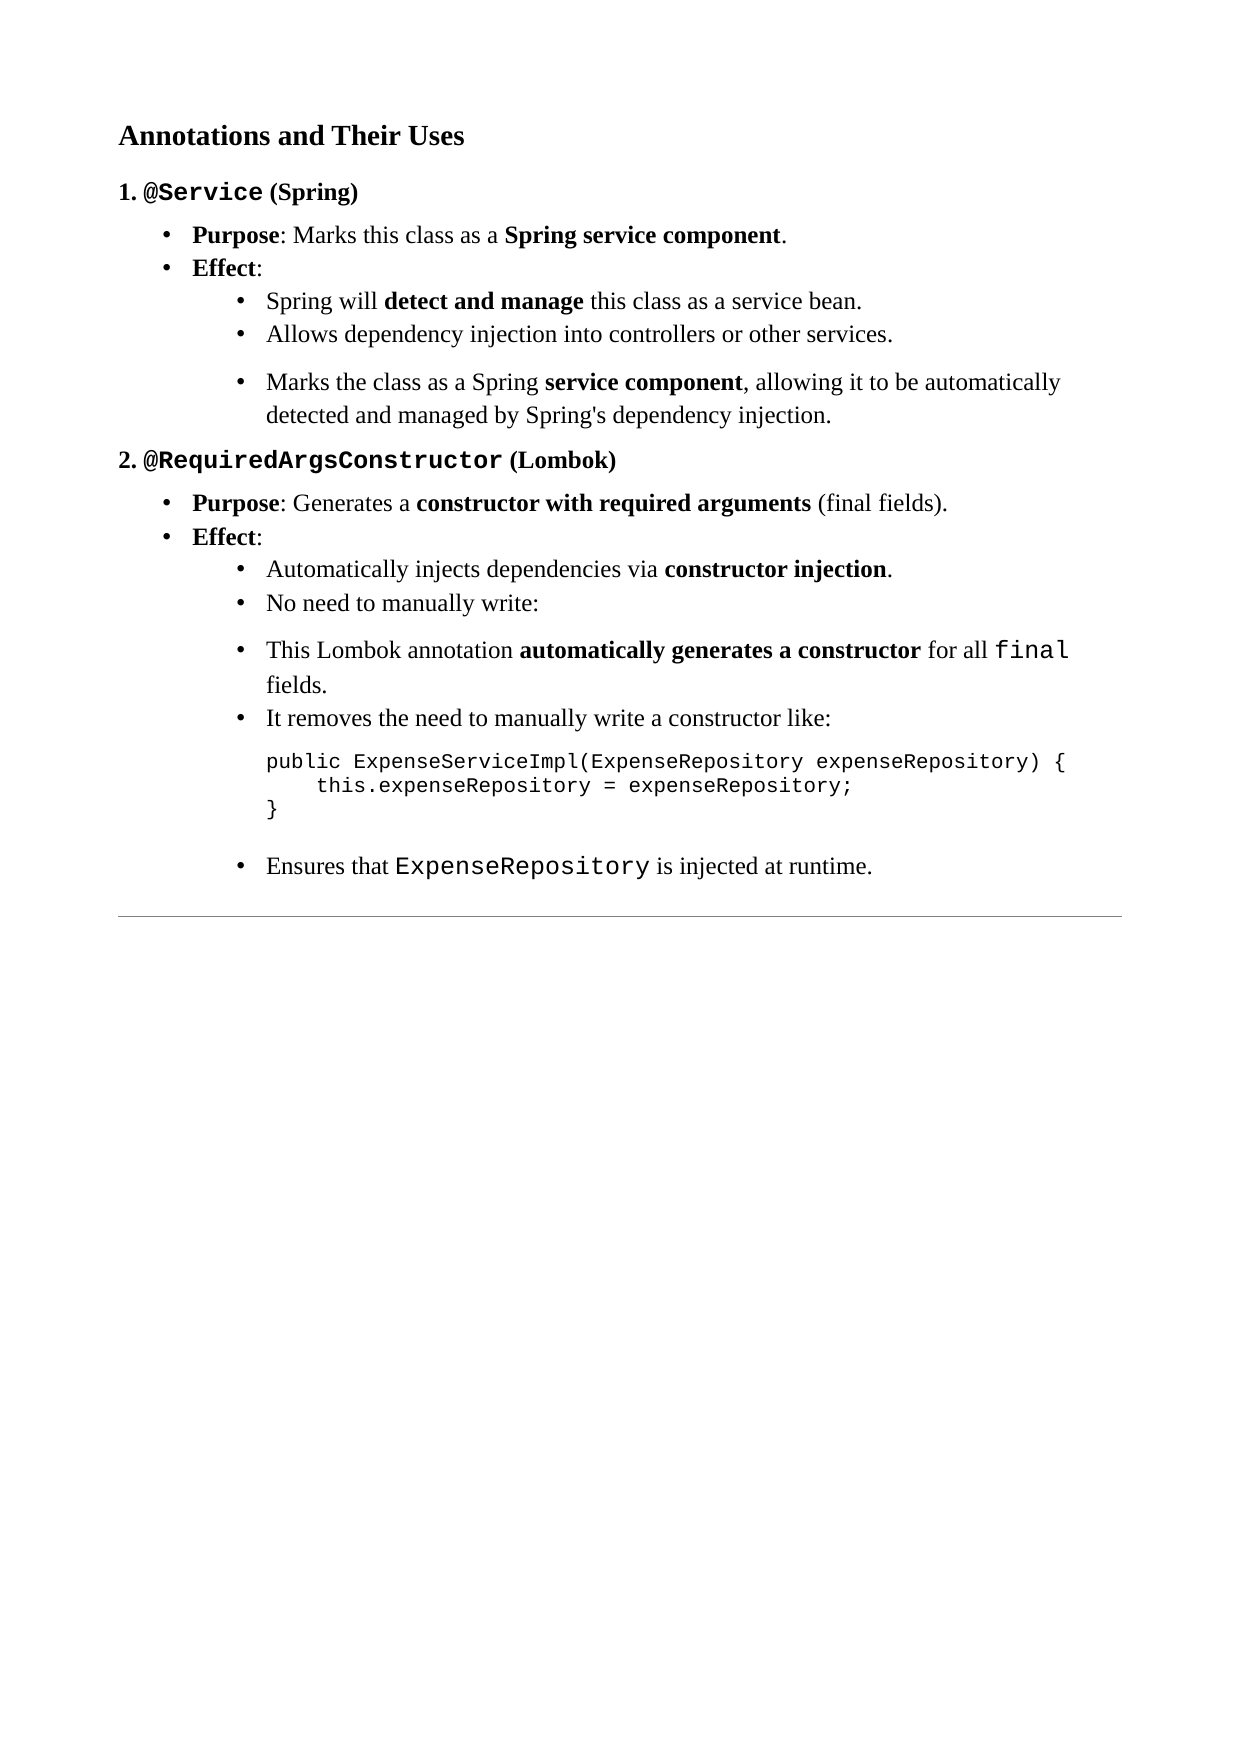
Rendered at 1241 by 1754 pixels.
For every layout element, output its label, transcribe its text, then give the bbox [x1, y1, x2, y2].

list this.expenseRepository = expenseRepository; [236, 774, 1122, 798]
list Allows dependency injection into controllers or other services. [236, 319, 1122, 348]
list It removes the need to manually write a constructor like: [236, 703, 1122, 732]
list } [236, 798, 1122, 822]
list This Lombok annotation automatically generates a constructor for all final fields. [236, 635, 1122, 699]
list Spring will detect and manage this class as a service bean. [236, 286, 1122, 315]
list Marks the class as a Spring service component, allowing it to be automatically detected and managed by Spring's dependency injection. [236, 367, 1122, 428]
subtitle 1. @Service (Spring) [118, 177, 1122, 207]
list Automatically injects dependencies via constructor injection. [236, 554, 1122, 583]
list Effect: [162, 253, 1122, 282]
list Ensures that ExpenseRepository is injected at runtime. [236, 851, 1122, 882]
subtitle 2. @RequiredArgsConstructor (Lombok) [118, 445, 1122, 476]
list Effect: [162, 522, 1122, 550]
list public ExpenseServiceImpl(ExpenseRepository expenseRepository) { [236, 751, 1122, 774]
list No need to manually write: [236, 588, 1122, 616]
subtitle Annotations and Their Uses [118, 118, 1122, 152]
list Purpose: Generates a constructor with required arguments (final fields). [162, 488, 1122, 517]
list Purpose: Marks this class as a Spring service component. [162, 220, 1122, 249]
